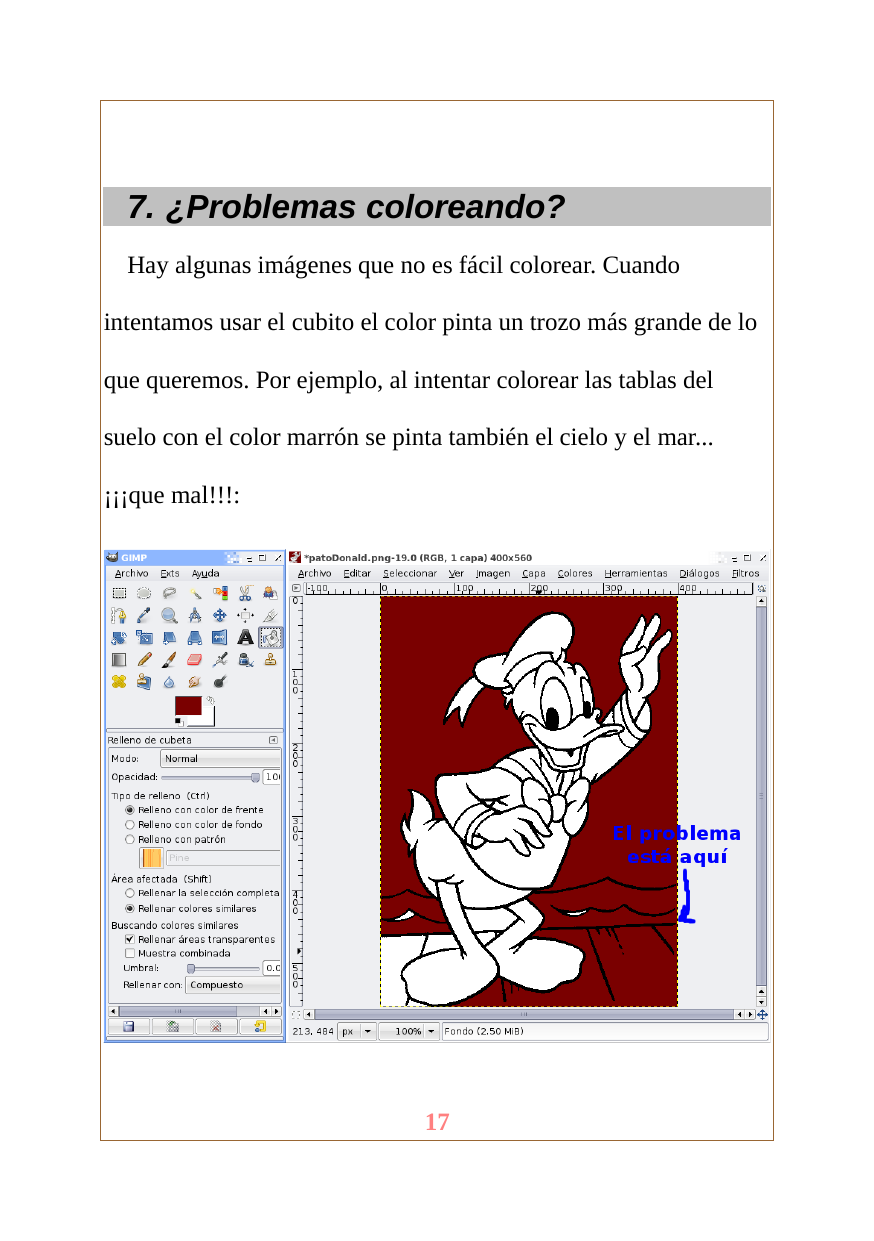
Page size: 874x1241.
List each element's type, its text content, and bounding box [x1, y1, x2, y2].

picture [103, 549, 771, 1043]
subtitle ¿Problemas coloreando? [103, 187, 771, 226]
text Hay algunas imágenes que no es fácil colorear. Cuando intentamos usar el cubito el color pinta un trozo más grande de lo que queremos. Por ejemplo, al intentar colorear las tablas del suelo con el color marrón se pinta también el cielo y el mar... ¡¡¡que mal!!!: [103, 250, 771, 508]
